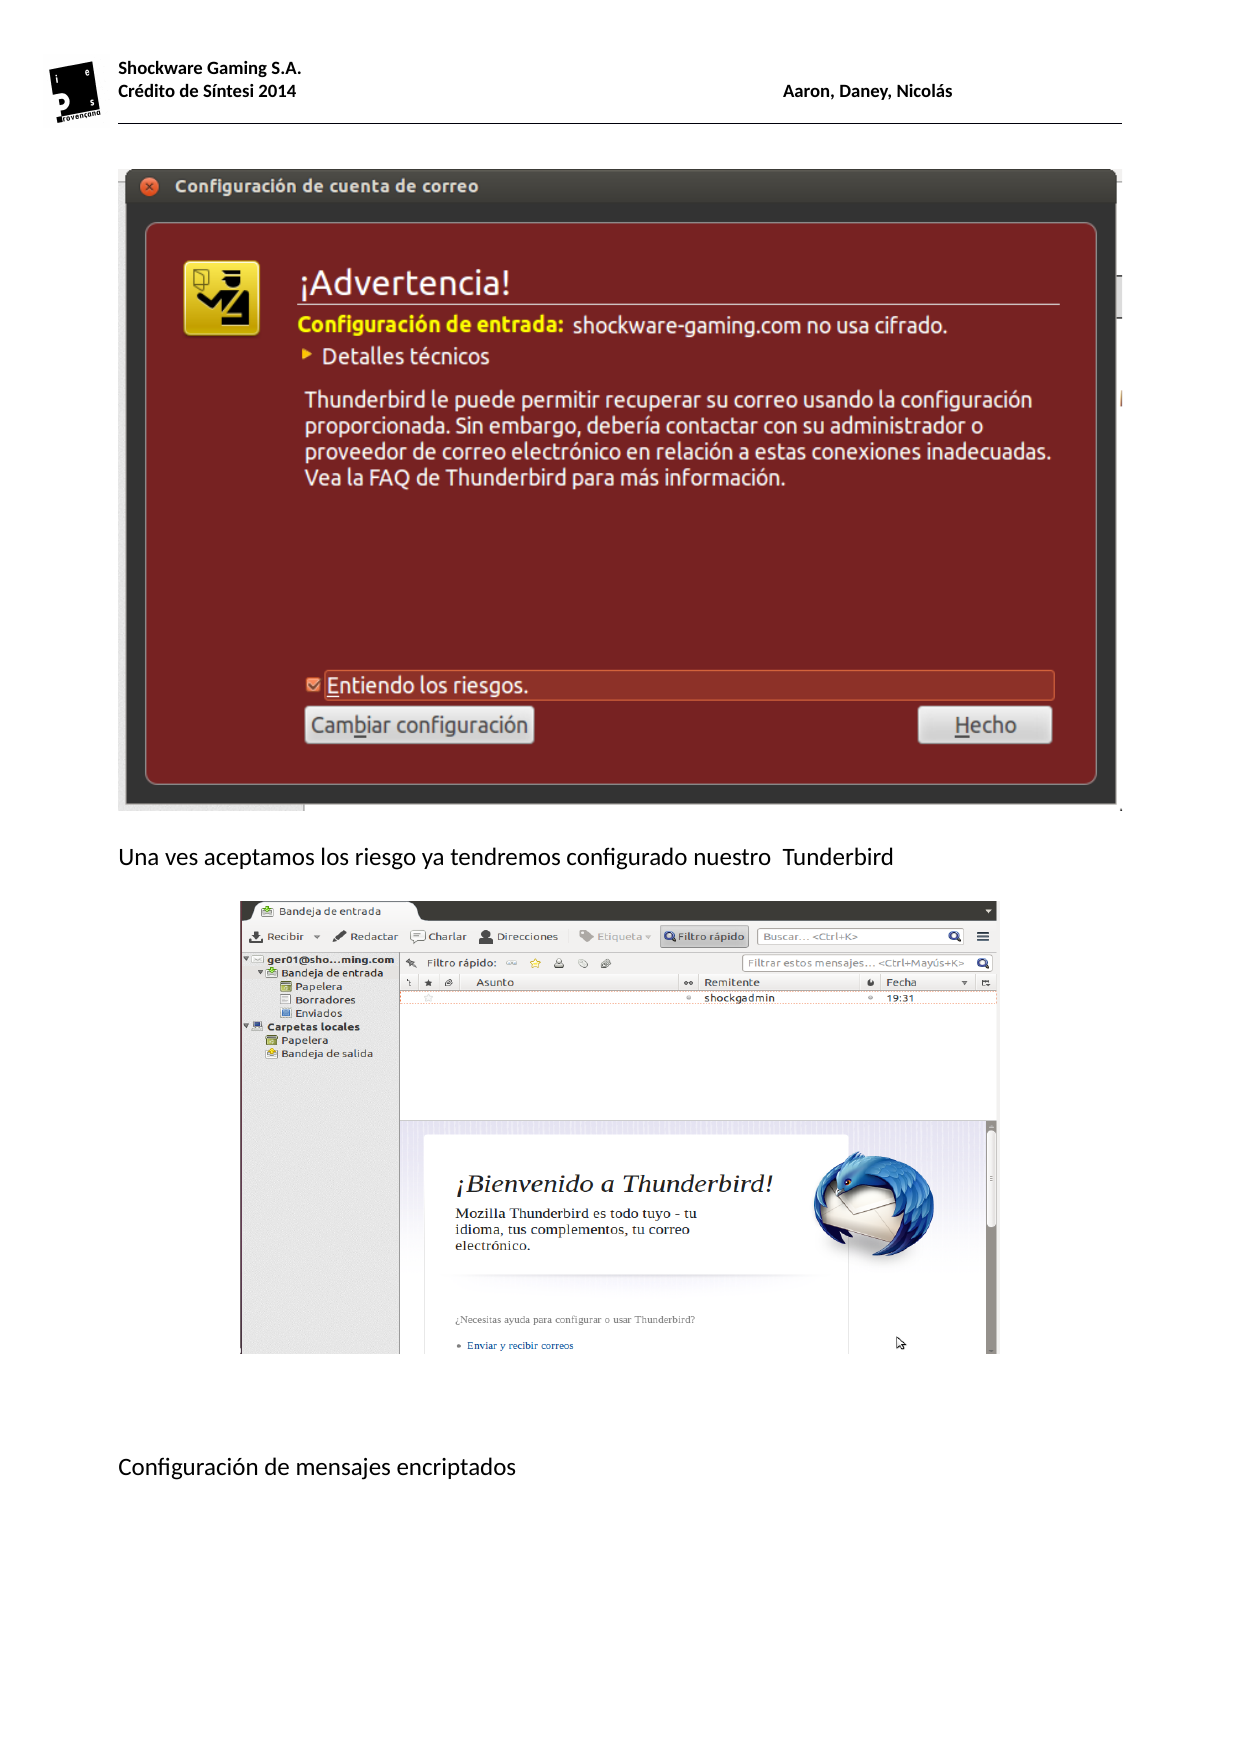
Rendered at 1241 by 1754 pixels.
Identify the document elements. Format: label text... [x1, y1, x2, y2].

picture [43, 54, 110, 128]
picture [118, 169, 1123, 811]
text Configuración de mensajes encriptados [118, 1451, 1122, 1482]
text Una ves aceptamos los riesgo ya tendremos configurado nuestro Tunderbird [118, 841, 1122, 871]
picture [240, 901, 1000, 1354]
